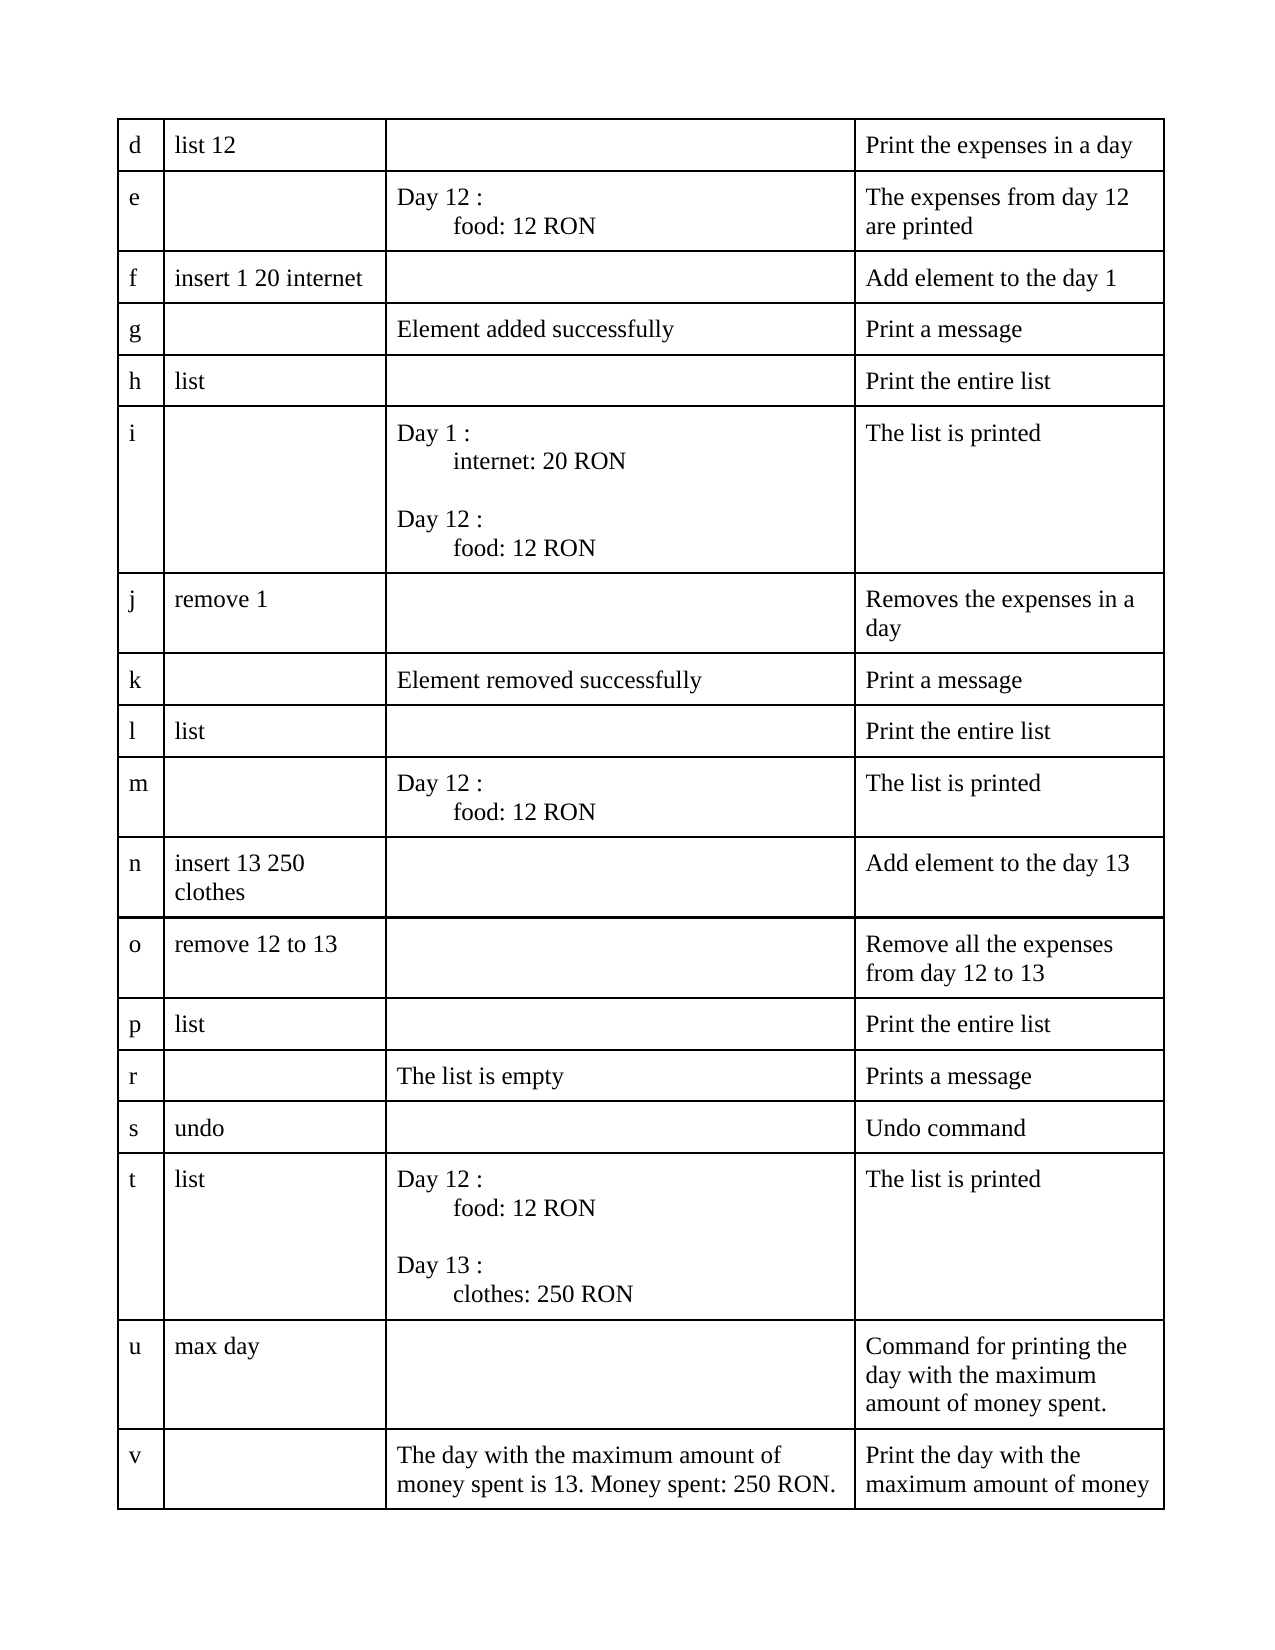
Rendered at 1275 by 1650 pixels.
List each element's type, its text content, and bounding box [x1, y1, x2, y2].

table_cell Removes the expenses in a day [856, 574, 1163, 652]
table_cell insert 13 250 clothes [165, 838, 385, 916]
table_cell h [119, 356, 163, 405]
table_cell list [165, 999, 385, 1048]
table_cell insert 1 20 internet [165, 252, 385, 302]
table_cell [165, 654, 385, 704]
table_cell list [165, 1154, 385, 1318]
table_cell Command for printing the day with the maximum amount of money spent. [856, 1321, 1163, 1428]
table_cell max day [165, 1321, 385, 1428]
table_cell remove 12 to 13 [165, 919, 385, 997]
table_cell [387, 838, 854, 916]
table_cell [165, 304, 385, 353]
table_cell Print the expenses in a day [856, 120, 1163, 170]
table_cell list [165, 706, 385, 756]
table_cell [387, 1102, 854, 1152]
table_cell [387, 356, 854, 405]
table_cell Remove all the expenses from day 12 to 13 [856, 919, 1163, 997]
table_cell e [119, 172, 163, 250]
table_cell r [119, 1051, 163, 1100]
table_cell Print a message [856, 304, 1163, 353]
table_cell list 12 [165, 120, 385, 170]
table_cell i [119, 407, 163, 572]
table_cell Day 12 : food: 12 RON [387, 758, 854, 836]
table_cell Element added successfully [387, 304, 854, 353]
table_cell u [119, 1321, 163, 1428]
table_cell [387, 706, 854, 756]
table_cell Element removed successfully [387, 654, 854, 704]
table_cell The list is printed [856, 1154, 1163, 1318]
table_cell [165, 758, 385, 836]
table_cell [387, 120, 854, 170]
table_cell d [119, 120, 163, 170]
table_cell s [119, 1102, 163, 1152]
table_cell [165, 172, 385, 250]
table_cell [165, 1430, 385, 1508]
table_cell Add element to the day 13 [856, 838, 1163, 916]
table_cell The list is empty [387, 1051, 854, 1100]
table_cell m [119, 758, 163, 836]
table_cell Undo command [856, 1102, 1163, 1152]
table_cell Day 12 : food: 12 RON Day 13 : clothes: 250 RON [387, 1154, 854, 1318]
table_cell list [165, 356, 385, 405]
table_cell f [119, 252, 163, 302]
table_cell undo [165, 1102, 385, 1152]
table_cell o [119, 919, 163, 997]
table_cell j [119, 574, 163, 652]
table_cell n [119, 838, 163, 916]
table_cell Add element to the day 1 [856, 252, 1163, 302]
table_cell p [119, 999, 163, 1048]
table_cell Day 1 : internet: 20 RON Day 12 : food: 12 RON [387, 407, 854, 572]
table_cell Print the entire list [856, 356, 1163, 405]
table_cell l [119, 706, 163, 756]
table_cell Print the day with the maximum amount of money [856, 1430, 1163, 1508]
table_cell [387, 999, 854, 1048]
table_cell [165, 407, 385, 572]
table_cell [387, 1321, 854, 1428]
table_cell [165, 1051, 385, 1100]
table_cell Print a message [856, 654, 1163, 704]
table_cell remove 1 [165, 574, 385, 652]
table_cell The list is printed [856, 407, 1163, 572]
table_cell t [119, 1154, 163, 1318]
table_cell Prints a message [856, 1051, 1163, 1100]
table_cell g [119, 304, 163, 353]
table_cell Print the entire list [856, 999, 1163, 1048]
table_cell The expenses from day 12 are printed [856, 172, 1163, 250]
table_cell v [119, 1430, 163, 1508]
table_cell The day with the maximum amount of money spent is 13. Money spent: 250 RON. [387, 1430, 854, 1508]
table_cell [387, 252, 854, 302]
table_cell k [119, 654, 163, 704]
table_cell Print the entire list [856, 706, 1163, 756]
table_cell [387, 574, 854, 652]
table_cell [387, 919, 854, 997]
table_cell The list is printed [856, 758, 1163, 836]
table_cell Day 12 : food: 12 RON [387, 172, 854, 250]
